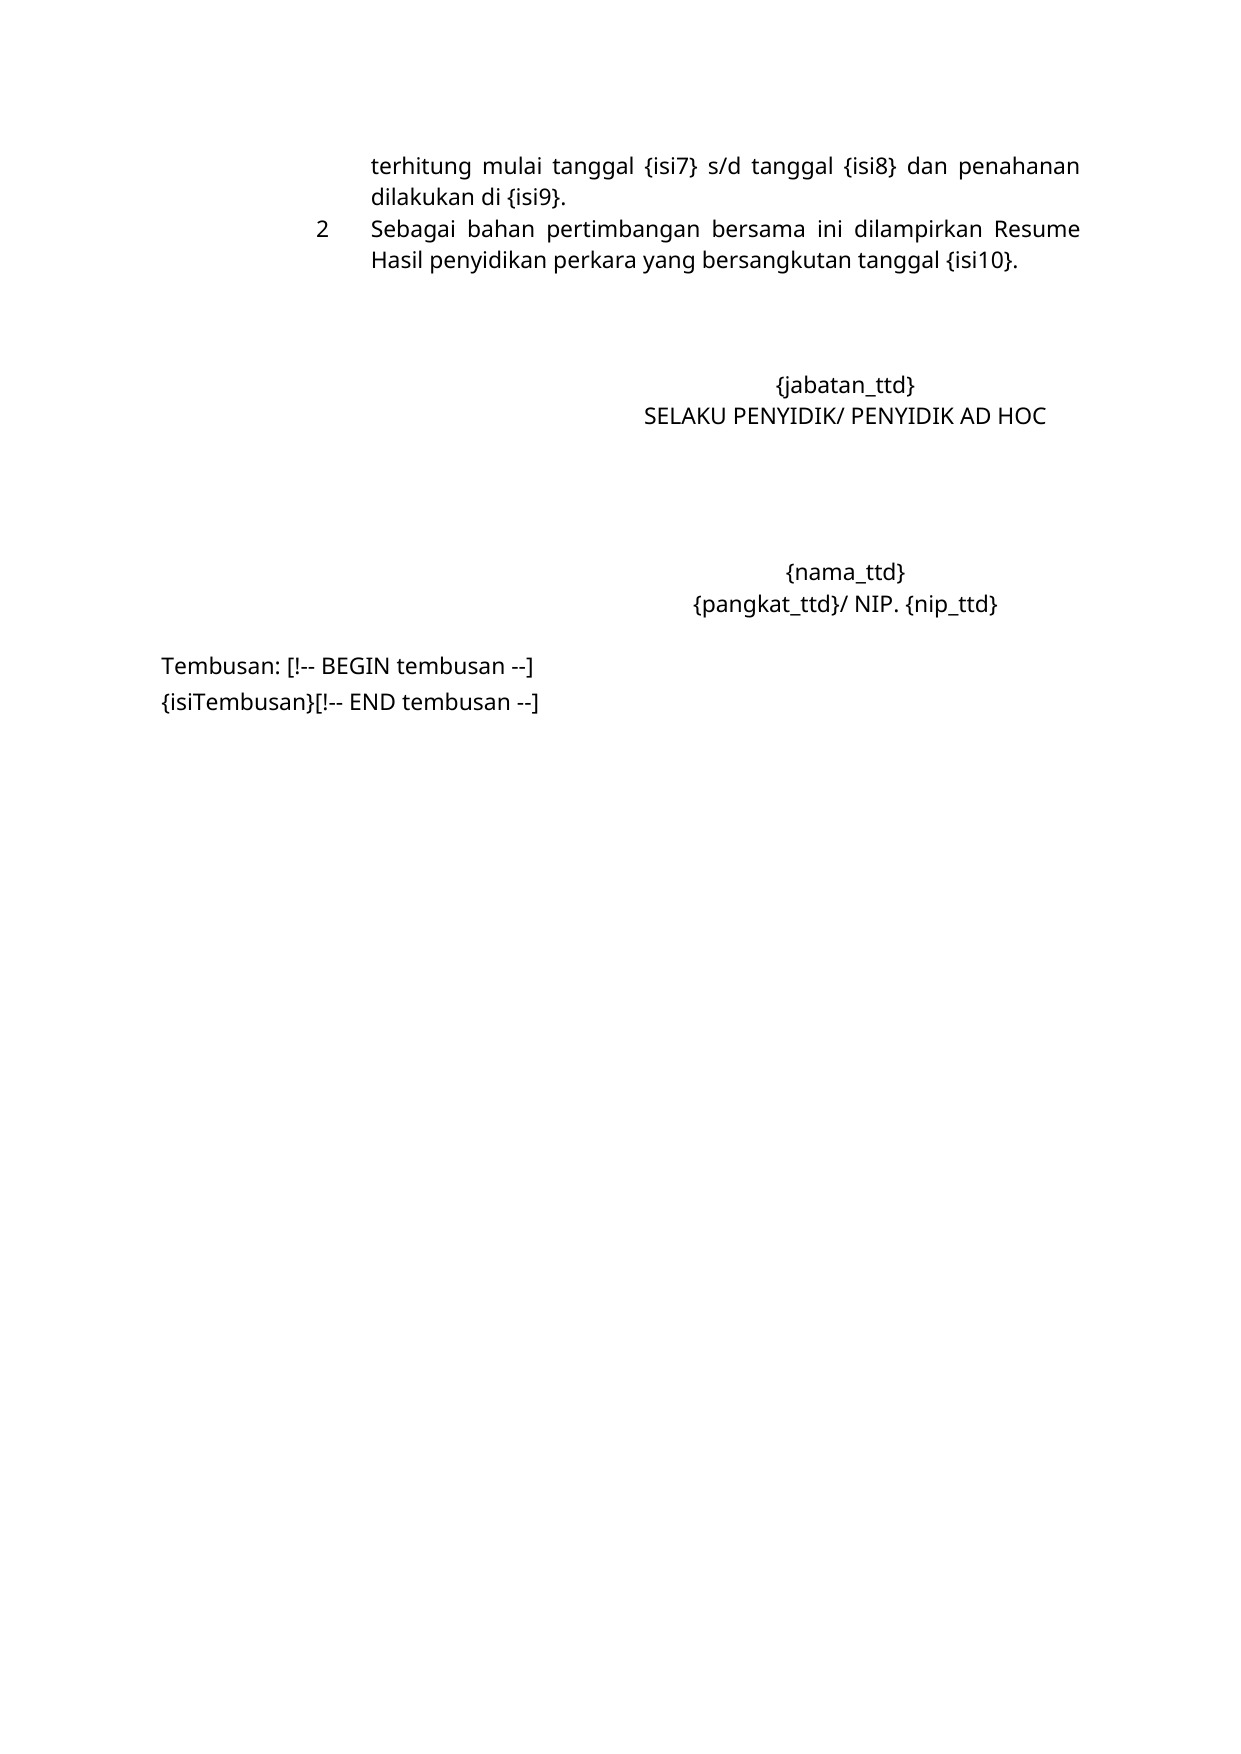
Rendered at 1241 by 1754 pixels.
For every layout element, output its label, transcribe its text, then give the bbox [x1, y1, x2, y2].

table_cell {nama_ttd} [603, 556, 1087, 587]
table_cell [305, 150, 359, 212]
table_cell [150, 275, 1092, 369]
table_cell [150, 150, 304, 275]
table_cell [603, 431, 1087, 556]
table_cell terhitung mulai tanggal {isi7} s/d tanggal {isi8} dan penahanan dilakukan di {isi9}. [359, 150, 1092, 212]
table_cell Tembusan: [!-- BEGIN tembusan --] {isiTembusan}[!-- END tembusan --] [150, 650, 1092, 717]
table_cell 2 [305, 213, 359, 275]
table_cell [150, 369, 1092, 650]
table_cell {pangkat_ttd}/ NIP. {nip_ttd} [603, 588, 1087, 619]
table_cell SELAKU PENYIDIK/ PENYIDIK AD HOC [603, 400, 1087, 431]
table_cell Sebagai bahan pertimbangan bersama ini dilampirkan Resume Hasil penyidikan perkara yang bersangkutan tanggal {isi10}. [359, 213, 1092, 275]
table_header {jabatan_ttd} [603, 369, 1087, 400]
